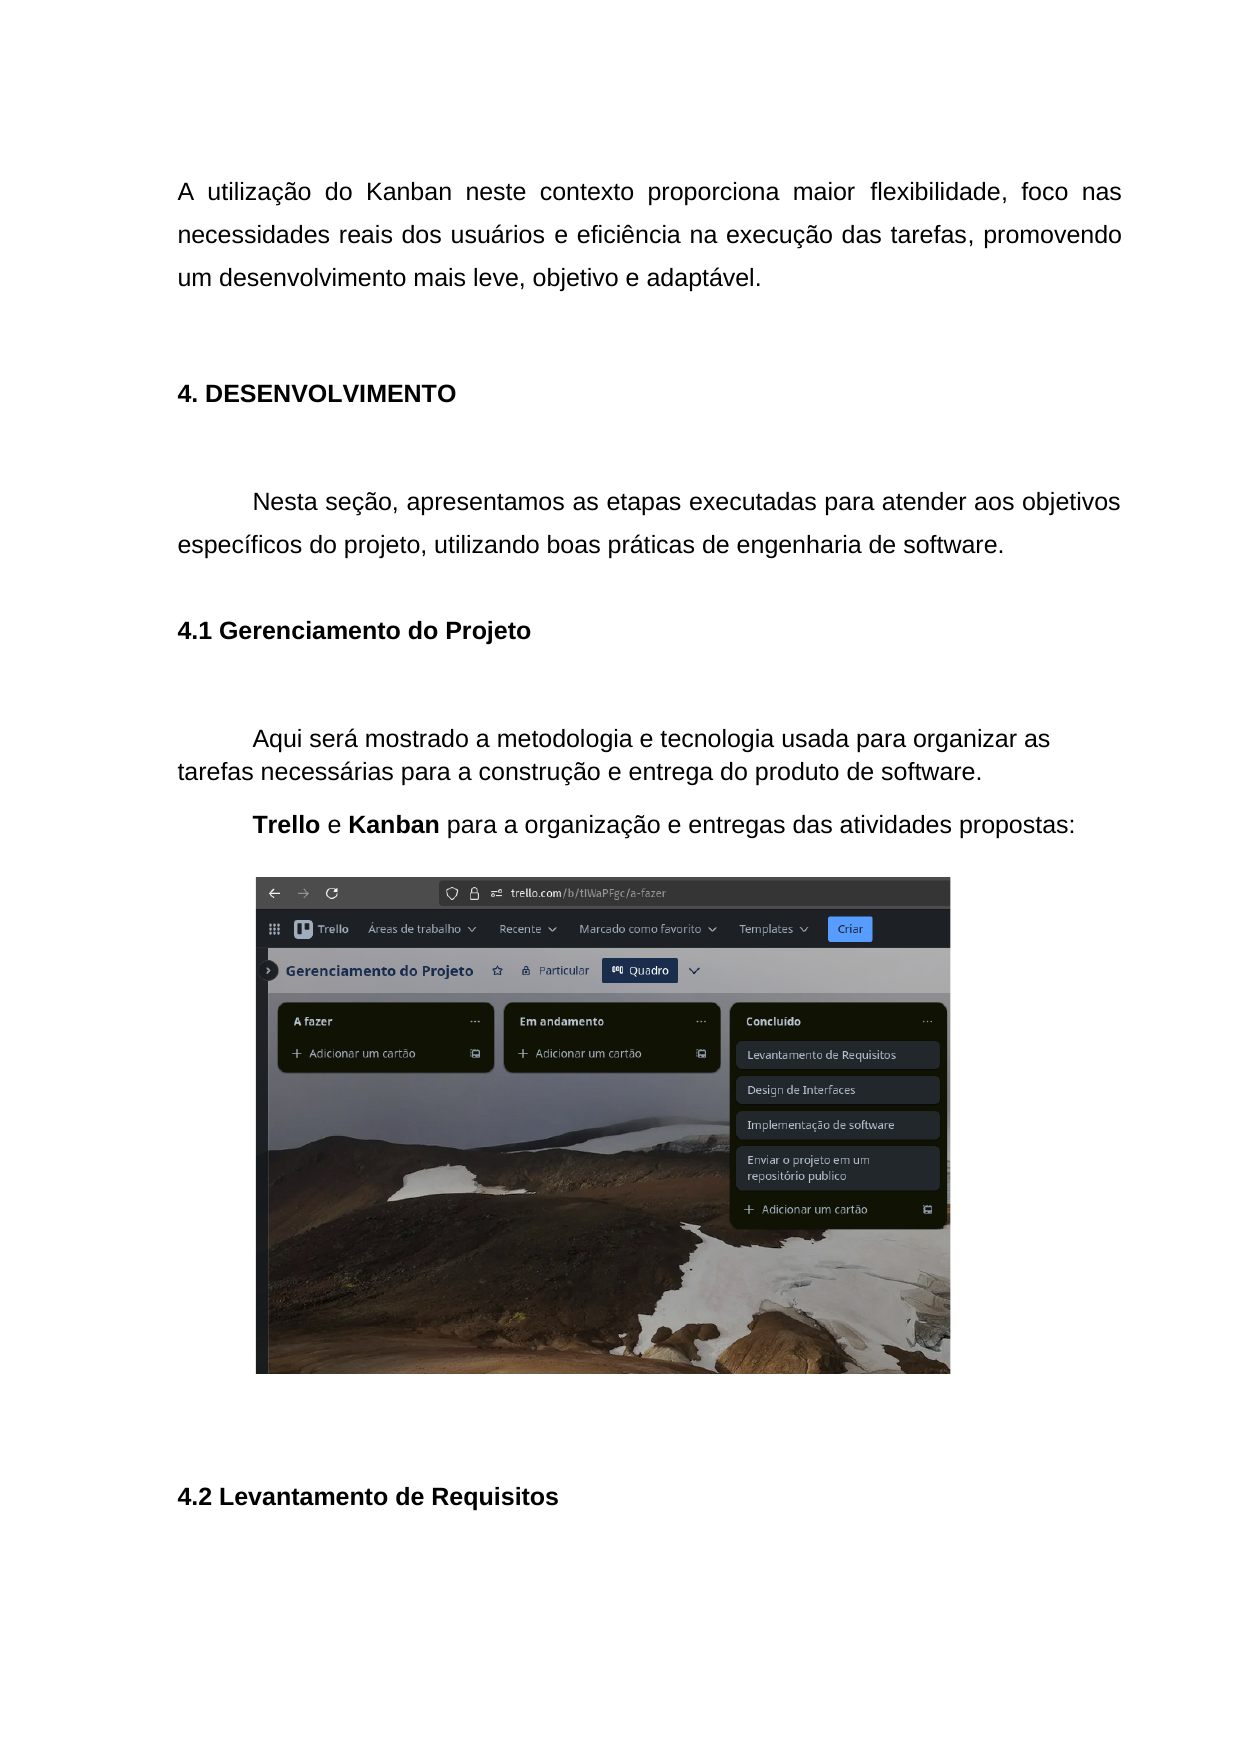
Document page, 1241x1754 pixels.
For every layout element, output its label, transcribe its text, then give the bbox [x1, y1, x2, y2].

text 4.2 Levantamento de Requisitos [177, 1482, 1122, 1511]
text Nesta seção, apresentamos as etapas executadas para atender aos objetivos específicos do projeto, utilizando boas práticas de engenharia de software. [177, 487, 1122, 558]
text 4. DESENVOLVIMENTO [177, 379, 1122, 408]
text A utilização do Kanban neste contexto proporciona maior flexibilidade, foco nas necessidades reais dos usuários e eficiência na execução das tarefas, promovendo um desenvolvimento mais leve, objetivo e adaptável. [177, 177, 1122, 292]
picture [255, 877, 951, 1374]
text Trello e Kanban para a organização e entregas das atividades propostas: [177, 811, 1122, 839]
text Aqui será mostrado a metodologia e tecnologia usada para organizar as tarefas necessárias para a construção e entrega do produto de software. [177, 724, 1122, 785]
text 4.1 Gerenciamento do Projeto [177, 616, 1122, 645]
